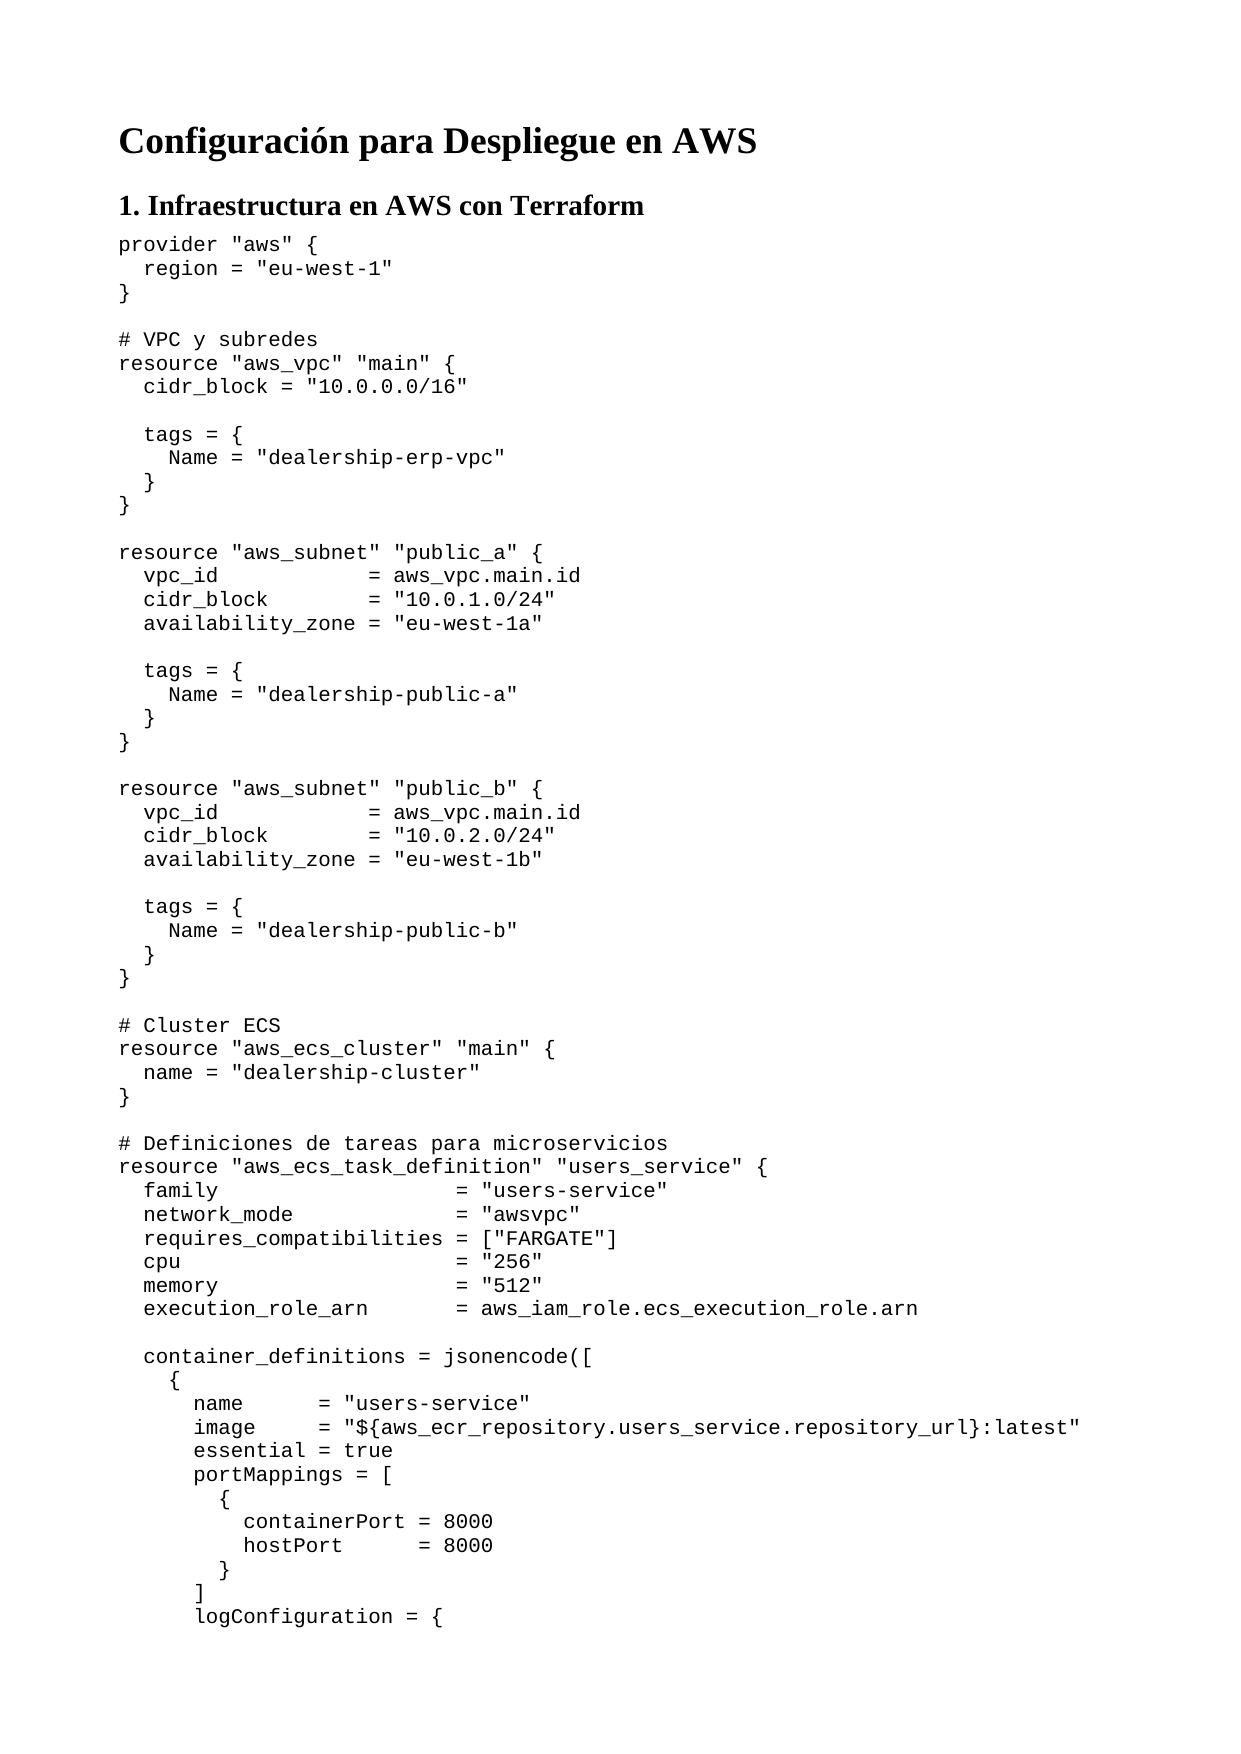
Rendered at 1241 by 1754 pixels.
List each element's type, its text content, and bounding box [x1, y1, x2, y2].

text essential = true [118, 1440, 1122, 1464]
text } [118, 282, 1122, 305]
text } [118, 471, 1122, 494]
text vpc_id = aws_vpc.main.id [118, 565, 1122, 589]
text availability_zone = "eu-west-1b" [118, 849, 1122, 873]
text } [118, 1558, 1122, 1582]
text tags = { [118, 896, 1122, 920]
text requires_compatibilities = ["FARGATE"] [118, 1227, 1122, 1251]
text # VPC y subredes [118, 329, 1122, 353]
text provider "aws" { [118, 234, 1122, 258]
text hostPort = 8000 [118, 1535, 1122, 1558]
text availability_zone = "eu-west-1a" [118, 613, 1122, 636]
text resource "aws_subnet" "public_a" { [118, 542, 1122, 565]
text memory = "512" [118, 1275, 1122, 1298]
text name = "users-service" [118, 1393, 1122, 1417]
text } [118, 944, 1122, 967]
text logConfiguration = { [118, 1606, 1122, 1629]
text cidr_block = "10.0.0.0/16" [118, 376, 1122, 400]
text portMappings = [ [118, 1464, 1122, 1488]
text cidr_block = "10.0.1.0/24" [118, 589, 1122, 613]
text cpu = "256" [118, 1251, 1122, 1275]
text { [118, 1369, 1122, 1393]
text resource "aws_subnet" "public_b" { [118, 778, 1122, 802]
text region = "eu-west-1" [118, 258, 1122, 282]
text Name = "dealership-public-b" [118, 920, 1122, 944]
text resource "aws_vpc" "main" { [118, 353, 1122, 376]
text Name = "dealership-erp-vpc" [118, 447, 1122, 471]
text } [118, 494, 1122, 518]
text { [118, 1488, 1122, 1511]
text # Cluster ECS [118, 1015, 1122, 1038]
text network_mode = "awsvpc" [118, 1204, 1122, 1227]
text container_definitions = jsonencode([ [118, 1346, 1122, 1369]
text family = "users-service" [118, 1180, 1122, 1204]
text } [118, 731, 1122, 754]
subtitle 1. Infraestructura en AWS con Terraform [118, 188, 1122, 222]
text cidr_block = "10.0.2.0/24" [118, 826, 1122, 849]
text resource "aws_ecs_task_definition" "users_service" { [118, 1157, 1122, 1180]
text } [118, 967, 1122, 991]
text image = "${aws_ecr_repository.users_service.repository_url}:latest" [118, 1417, 1122, 1440]
text ] [118, 1582, 1122, 1606]
text Name = "dealership-public-a" [118, 684, 1122, 707]
text tags = { [118, 423, 1122, 447]
text vpc_id = aws_vpc.main.id [118, 802, 1122, 826]
text tags = { [118, 660, 1122, 684]
text resource "aws_ecs_cluster" "main" { [118, 1038, 1122, 1062]
text } [118, 707, 1122, 731]
text # Definiciones de tareas para microservicios [118, 1133, 1122, 1157]
text execution_role_arn = aws_iam_role.ecs_execution_role.arn [118, 1298, 1122, 1322]
text } [118, 1086, 1122, 1109]
subtitle Configuración para Despliegue en AWS [118, 118, 1122, 161]
text name = "dealership-cluster" [118, 1062, 1122, 1086]
text containerPort = 8000 [118, 1511, 1122, 1535]
